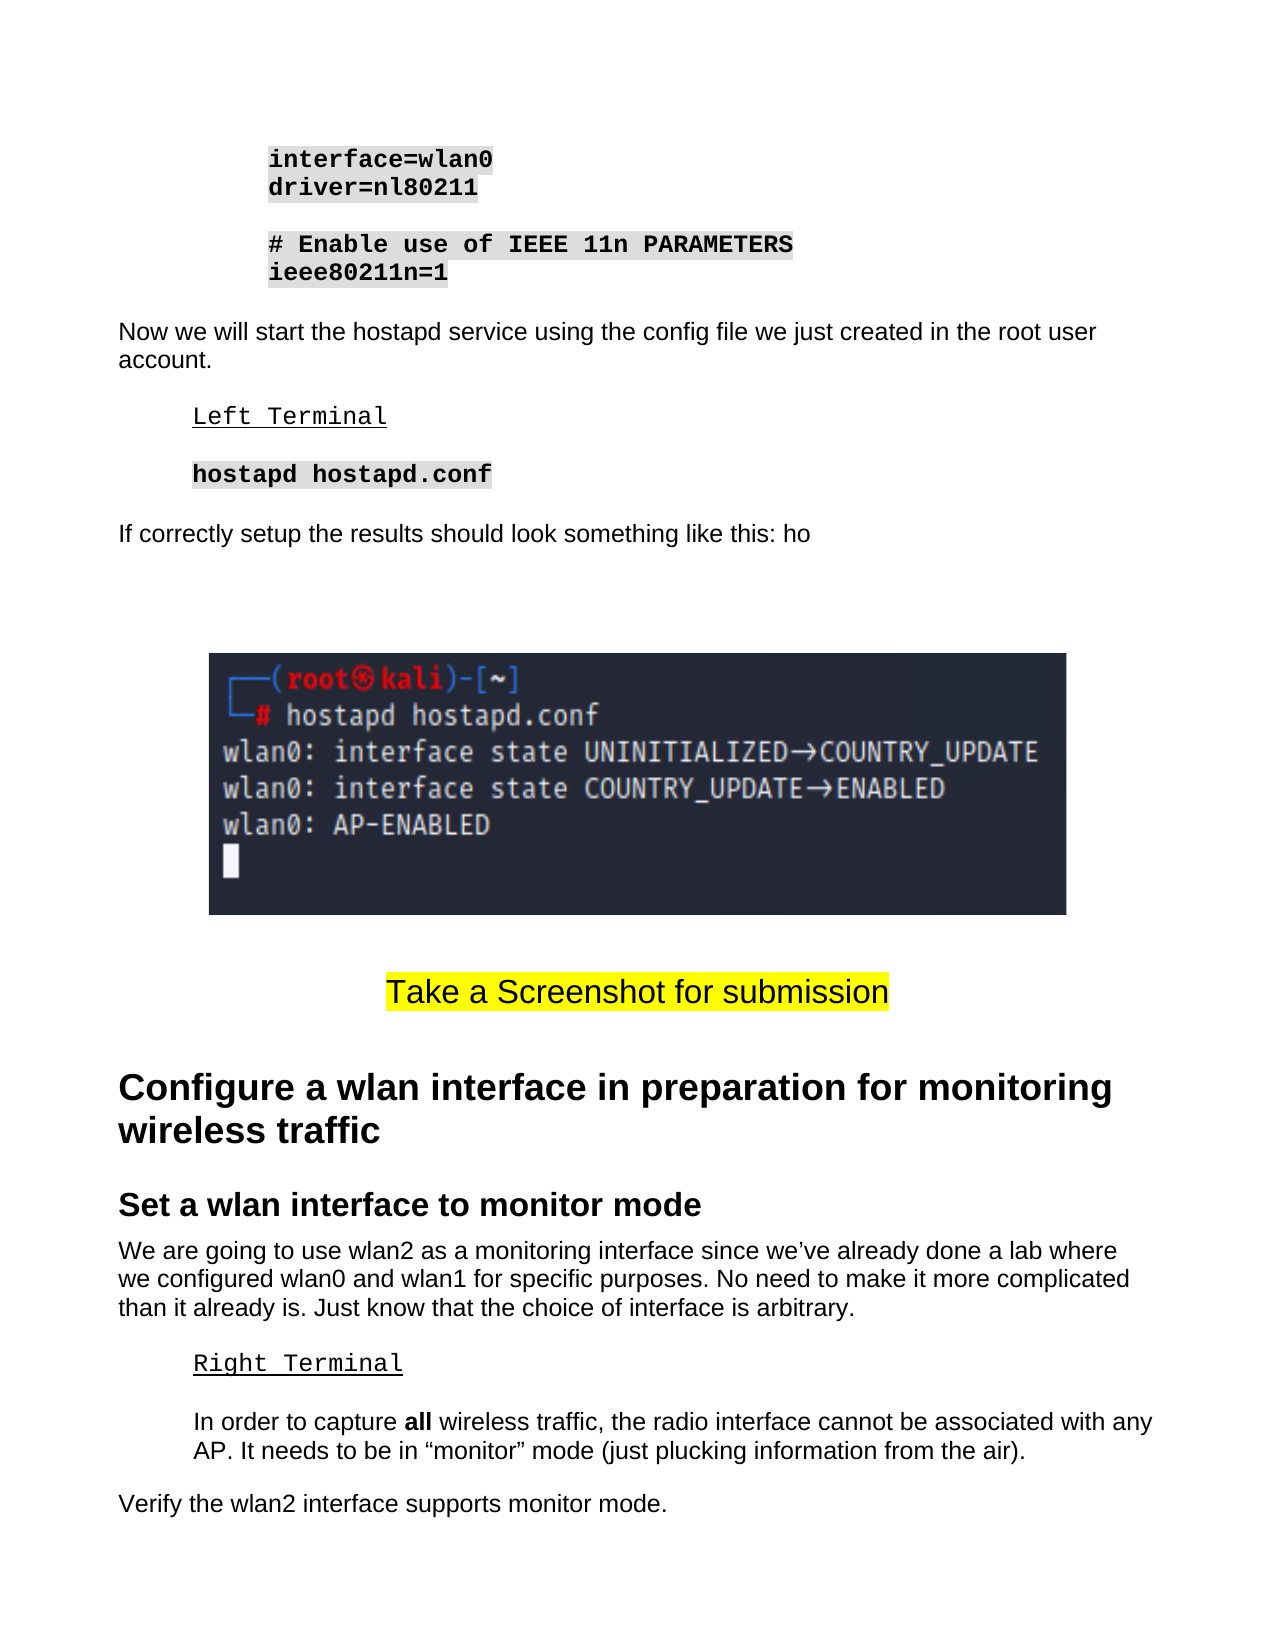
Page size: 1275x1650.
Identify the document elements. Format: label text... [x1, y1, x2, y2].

text Right Terminal [193, 1351, 1157, 1379]
text ieee80211n=1 [268, 260, 1157, 288]
text We are going to use wlan2 as a monitoring interface since we’ve already done a lab where we configured wlan0 and wlan1 for specific purposes. No need to make it more complicated than it already is. Just know that the choice of interface is arbitrary. [118, 1236, 1157, 1322]
text Left Terminal [118, 403, 1157, 432]
text In order to capture all wireless traffic, the radio interface cannot be associated with any AP. It needs to be in “monitor” mode (just plucking information from the air). [193, 1407, 1157, 1465]
subtitle Configure a wlan interface in preparation for monitoring wireless traffic [118, 1065, 1157, 1151]
text Now we will start the hostapd service using the config file we just created in the root user account. [118, 316, 1157, 374]
text If correctly setup the results should look something like this: ho [118, 519, 1157, 548]
picture [208, 653, 1067, 915]
text # Enable use of IEEE 11n PARAMETERS [268, 231, 1157, 260]
text Verify the wlan2 interface supports monitor mode. [118, 1489, 1157, 1518]
text interface=wlan0 [268, 146, 1157, 175]
text Take a Screenshot for submission [118, 972, 1157, 1011]
text hostapd hostapd.conf [118, 461, 1157, 489]
subtitle Set a wlan interface to monitor mode [118, 1185, 1157, 1223]
text driver=nl80211 [268, 175, 1157, 203]
